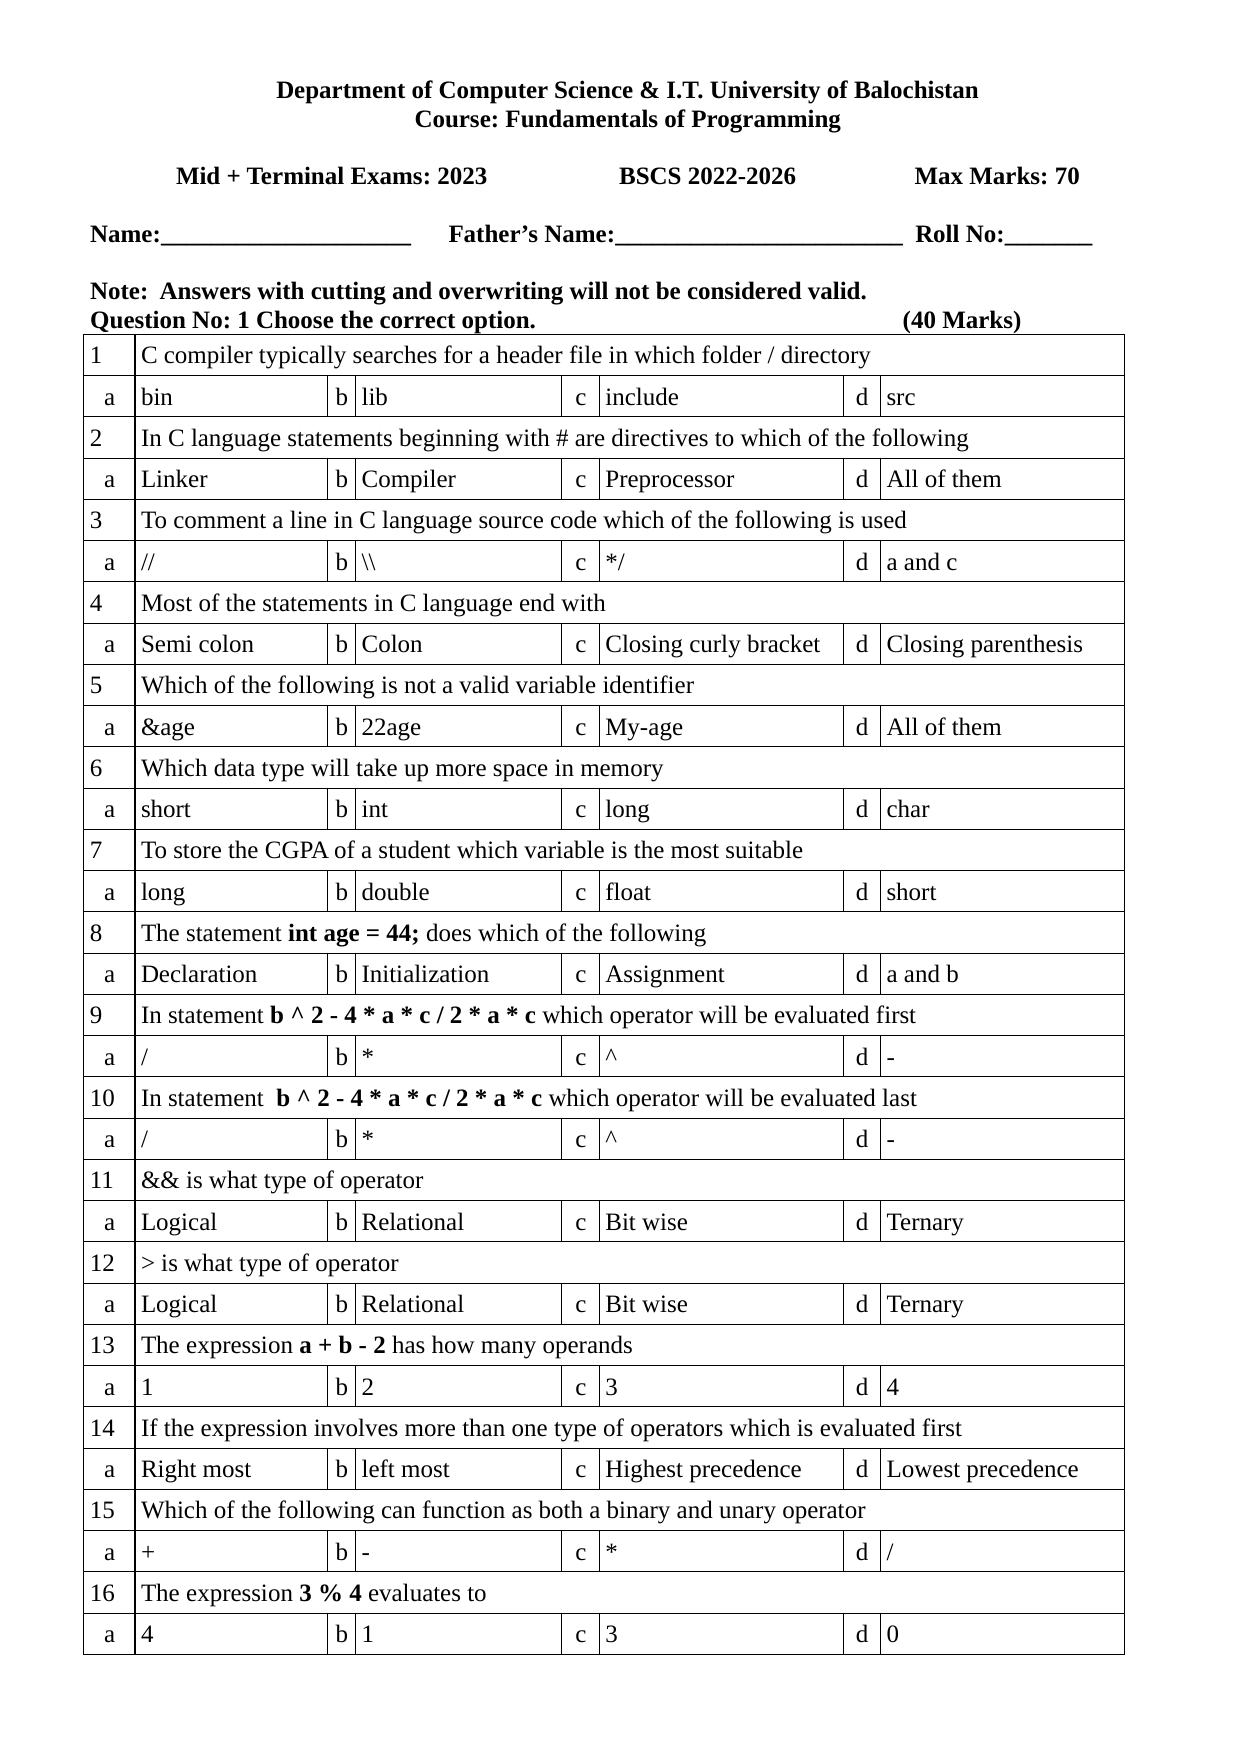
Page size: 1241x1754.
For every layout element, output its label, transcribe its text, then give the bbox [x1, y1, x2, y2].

table_cell Which of the following can function as both a binary and unary operator [136, 1490, 1124, 1530]
table_cell 1 [356, 1614, 561, 1654]
table_cell // [136, 541, 327, 581]
table_cell d [844, 954, 880, 994]
table_cell double [356, 871, 561, 911]
table_cell a [84, 1531, 134, 1571]
table_cell * [356, 1119, 561, 1159]
table_cell a [84, 954, 134, 994]
table_cell - [881, 1119, 1124, 1159]
table_cell d [844, 459, 880, 499]
table_cell c [562, 954, 599, 994]
table_cell 16 [84, 1572, 134, 1612]
text Note: Answers with cutting and overwriting will not be considered valid. [90, 276, 1165, 305]
table_cell c [562, 376, 599, 416]
table_cell 9 [84, 995, 134, 1035]
table_cell lib [356, 376, 561, 416]
table_cell The expression 3 % 4 evaluates to [136, 1572, 1124, 1612]
table_cell Compiler [356, 459, 561, 499]
table_cell && is what type of operator [136, 1160, 1124, 1200]
table_cell 2 [84, 417, 134, 457]
table_cell Relational [356, 1201, 561, 1241]
table_cell a [84, 376, 134, 416]
table_cell Highest precedence [600, 1449, 843, 1489]
table_cell d [844, 1284, 880, 1324]
table_cell c [562, 706, 599, 746]
table_cell a [84, 871, 134, 911]
table_cell Bit wise [600, 1201, 843, 1241]
table_cell To comment a line in C language source code which of the following is used [136, 500, 1124, 540]
table_cell Semi colon [136, 624, 327, 664]
table_cell 7 [84, 830, 134, 870]
table_cell All of them [881, 706, 1124, 746]
table_cell b [328, 1449, 355, 1489]
table_cell c [562, 871, 599, 911]
table_cell 3 [600, 1614, 843, 1654]
table_cell 3 [84, 500, 134, 540]
table_cell a [84, 1366, 134, 1406]
table_cell 0 [881, 1614, 1124, 1654]
table_cell Declaration [136, 954, 327, 994]
table_cell b [328, 706, 355, 746]
table_cell 5 [84, 665, 134, 705]
table_cell 22age [356, 706, 561, 746]
table_cell b [328, 1614, 355, 1654]
table_cell 2 [356, 1366, 561, 1406]
table_cell c [562, 1614, 599, 1654]
table_cell Ternary [881, 1284, 1124, 1324]
table_cell c [562, 624, 599, 664]
table_cell b [328, 541, 355, 581]
table_cell d [844, 1449, 880, 1489]
table_cell Colon [356, 624, 561, 664]
table_cell In statement b ^ 2 - 4 * a * c / 2 * a * c which operator will be evaluated last [136, 1077, 1124, 1117]
table_cell char [881, 789, 1124, 829]
table_cell Linker [136, 459, 327, 499]
text Course: Fundamentals of Programming [90, 104, 1165, 132]
table_cell 1 [136, 1366, 327, 1406]
table_cell Preprocessor [600, 459, 843, 499]
table_cell ^ [600, 1036, 843, 1076]
table_cell 14 [84, 1407, 134, 1447]
table_cell d [844, 1366, 880, 1406]
table_cell c [562, 459, 599, 499]
table_cell Right most [136, 1449, 327, 1489]
table_cell To store the CGPA of a student which variable is the most suitable [136, 830, 1124, 870]
table_cell d [844, 871, 880, 911]
table_cell Most of the statements in C language end with [136, 582, 1124, 622]
table_cell short [881, 871, 1124, 911]
table_cell 11 [84, 1160, 134, 1200]
table_cell / [136, 1036, 327, 1076]
table_cell Which data type will take up more space in memory [136, 747, 1124, 787]
text Mid + Terminal Exams: 2023 BSCS 2022-2026 Max Marks: 70 [90, 161, 1165, 190]
table_cell b [328, 624, 355, 664]
table_cell long [136, 871, 327, 911]
table_cell 4 [136, 1614, 327, 1654]
table_cell Logical [136, 1284, 327, 1324]
table_cell d [844, 624, 880, 664]
table_header C compiler typically searches for a header file in which folder / directory [136, 335, 1124, 375]
table_cell Assignment [600, 954, 843, 994]
table_cell * [356, 1036, 561, 1076]
table_cell \\ [356, 541, 561, 581]
table_cell c [562, 1449, 599, 1489]
table_cell b [328, 1119, 355, 1159]
table_cell left most [356, 1449, 561, 1489]
table_cell b [328, 1036, 355, 1076]
table_cell d [844, 1614, 880, 1654]
table_cell a [84, 1119, 134, 1159]
table_cell Ternary [881, 1201, 1124, 1241]
table_cell b [328, 789, 355, 829]
table_cell int [356, 789, 561, 829]
text Name:____________________ Father’s Name:_______________________ Roll No:_______ [90, 219, 1165, 247]
table_cell d [844, 376, 880, 416]
table_cell b [328, 459, 355, 499]
table_cell Relational [356, 1284, 561, 1324]
table_cell > is what type of operator [136, 1242, 1124, 1282]
table_cell c [562, 789, 599, 829]
table_cell Logical [136, 1201, 327, 1241]
table_cell a [84, 1284, 134, 1324]
table_cell The expression a + b - 2 has how many operands [136, 1325, 1124, 1365]
table_cell &age [136, 706, 327, 746]
table_cell All of them [881, 459, 1124, 499]
table_cell a and b [881, 954, 1124, 994]
table_cell b [328, 376, 355, 416]
table_cell Initialization [356, 954, 561, 994]
table_cell a [84, 541, 134, 581]
table_cell / [136, 1119, 327, 1159]
table_cell 4 [84, 582, 134, 622]
table_cell b [328, 1366, 355, 1406]
table_cell a [84, 1036, 134, 1076]
table_cell a [84, 1201, 134, 1241]
table_cell If the expression involves more than one type of operators which is evaluated first [136, 1407, 1124, 1447]
table_cell Lowest precedence [881, 1449, 1124, 1489]
table_cell b [328, 871, 355, 911]
table_cell ^ [600, 1119, 843, 1159]
table_cell a [84, 789, 134, 829]
table_cell Bit wise [600, 1284, 843, 1324]
table_cell The statement int age = 44; does which of the following [136, 912, 1124, 952]
table_cell In statement b ^ 2 - 4 * a * c / 2 * a * c which operator will be evaluated first [136, 995, 1124, 1035]
table_cell 15 [84, 1490, 134, 1530]
table_cell * [600, 1531, 843, 1571]
table_cell float [600, 871, 843, 911]
table_cell c [562, 1201, 599, 1241]
table_cell c [562, 1366, 599, 1406]
table_cell c [562, 541, 599, 581]
table_cell 3 [600, 1366, 843, 1406]
table_cell a and c [881, 541, 1124, 581]
table_cell c [562, 1119, 599, 1159]
table_cell d [844, 1036, 880, 1076]
table_cell b [328, 1201, 355, 1241]
table_cell + [136, 1531, 327, 1571]
table_cell - [881, 1036, 1124, 1076]
table_cell include [600, 376, 843, 416]
table_cell In C language statements beginning with # are directives to which of the following [136, 417, 1124, 457]
table_header 1 [84, 335, 134, 375]
table_cell 4 [881, 1366, 1124, 1406]
table_cell b [328, 1531, 355, 1571]
table_cell b [328, 954, 355, 994]
table_cell a [84, 706, 134, 746]
table_cell - [356, 1531, 561, 1571]
table_cell a [84, 624, 134, 664]
table_cell d [844, 789, 880, 829]
table_cell 12 [84, 1242, 134, 1282]
table_cell long [600, 789, 843, 829]
table_cell d [844, 706, 880, 746]
table_cell 8 [84, 912, 134, 952]
table_cell Which of the following is not a valid variable identifier [136, 665, 1124, 705]
table_cell a [84, 459, 134, 499]
table_cell src [881, 376, 1124, 416]
table_cell bin [136, 376, 327, 416]
table_cell 13 [84, 1325, 134, 1365]
table_cell c [562, 1284, 599, 1324]
table_cell Closing curly bracket [600, 624, 843, 664]
table_cell d [844, 1201, 880, 1241]
table_cell / [881, 1531, 1124, 1571]
table_cell My-age [600, 706, 843, 746]
table_cell c [562, 1531, 599, 1571]
table_cell 10 [84, 1077, 134, 1117]
table_cell d [844, 1119, 880, 1159]
table_cell a [84, 1614, 134, 1654]
table_cell Closing parenthesis [881, 624, 1124, 664]
table_cell d [844, 541, 880, 581]
text Department of Computer Science & I.T. University of Balochistan [90, 75, 1165, 104]
table_cell 6 [84, 747, 134, 787]
table_cell a [84, 1449, 134, 1489]
table_cell d [844, 1531, 880, 1571]
table_cell c [562, 1036, 599, 1076]
table_cell short [136, 789, 327, 829]
table_cell */ [600, 541, 843, 581]
text Question No: 1 Choose the correct option. (40 Marks) [90, 305, 1165, 334]
table_cell b [328, 1284, 355, 1324]
